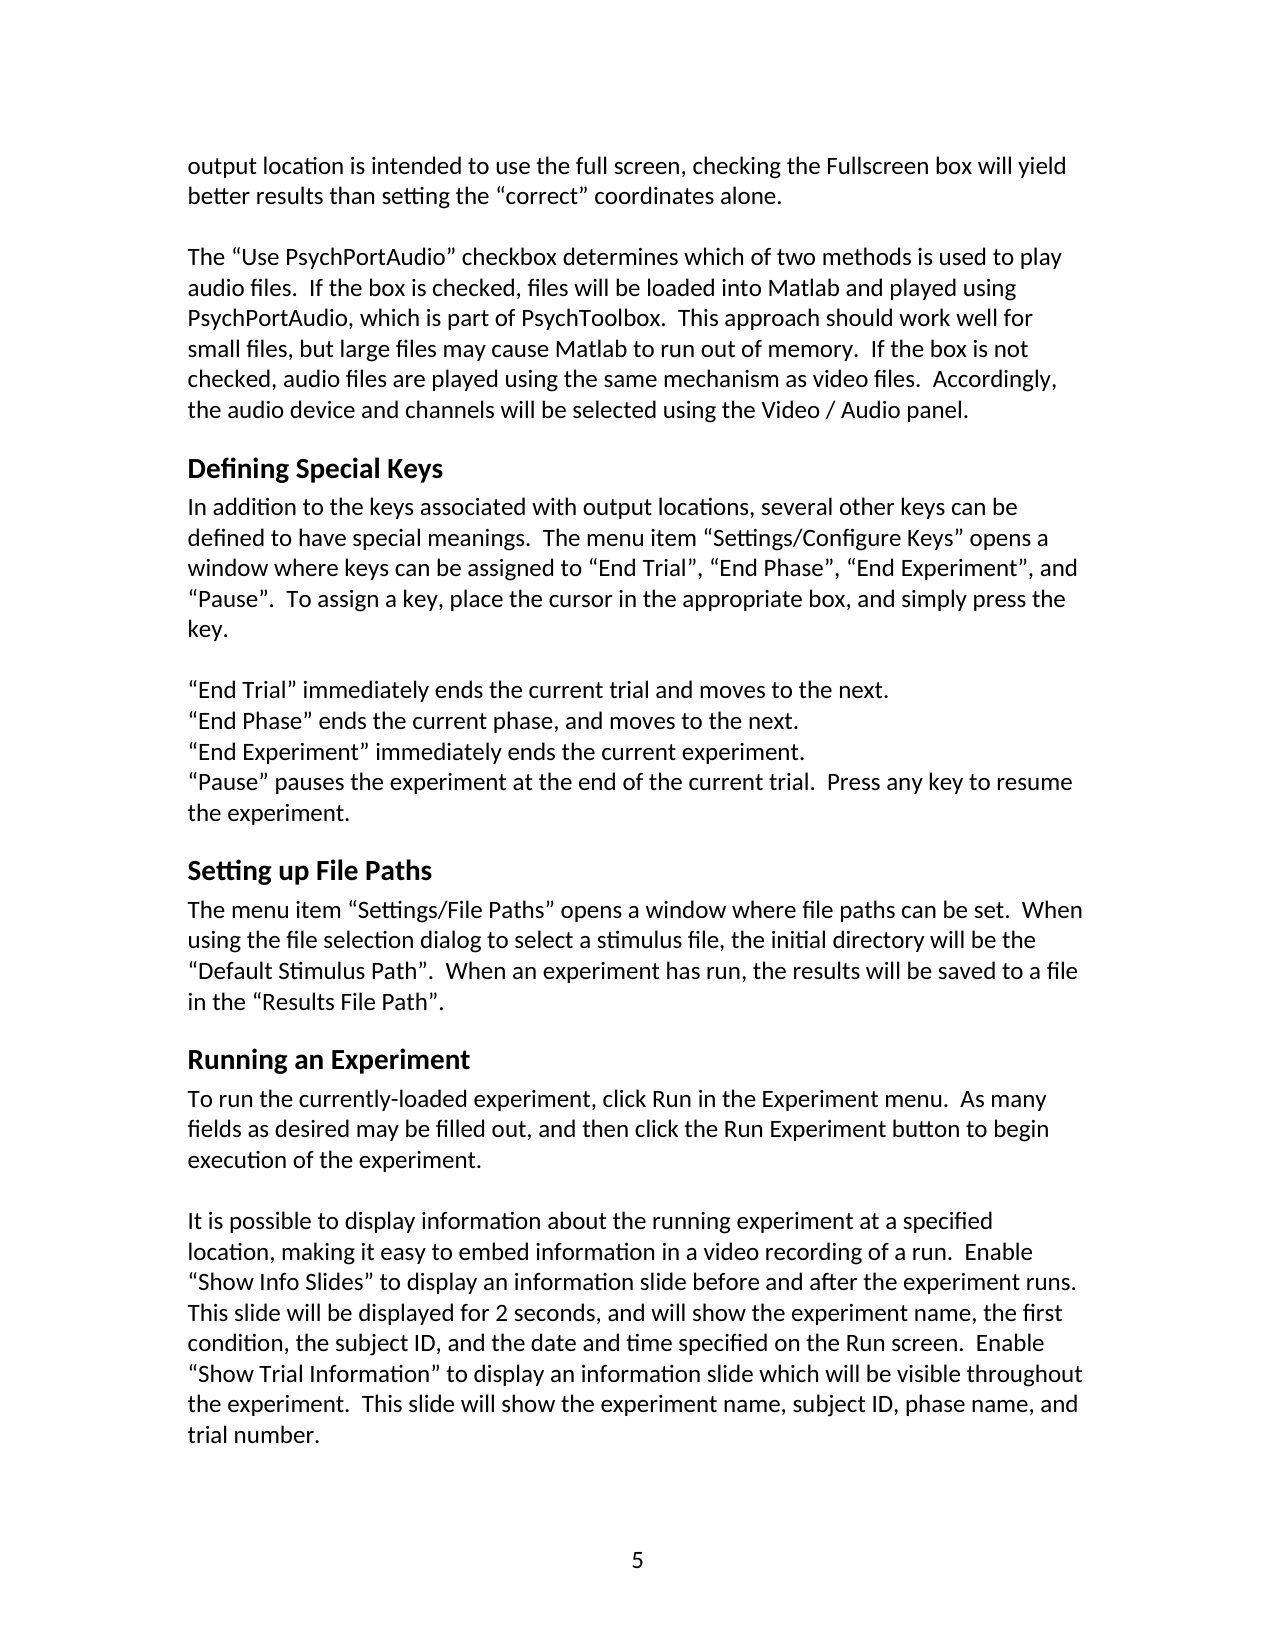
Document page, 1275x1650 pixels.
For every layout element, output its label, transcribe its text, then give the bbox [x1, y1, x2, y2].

text To run the currently-loaded experiment, click Run in the Experiment menu. As many fields as desired may be filled out, and then click the Run Experiment button to begin execution of the experiment. [187, 1083, 1087, 1175]
text “End Experiment” immediately ends the current experiment. [187, 736, 1087, 766]
subtitle Setting up File Paths [187, 852, 1087, 888]
text output location is intended to use the full screen, checking the Fullscreen box will yield better results than setting the “correct” coordinates alone. [187, 150, 1087, 211]
text “End Trial” immediately ends the current trial and moves to the next. [187, 675, 1087, 705]
text In addition to the keys associated with output locations, several other keys can be defined to have special meanings. The menu item “Settings/Configure Keys” opens a window where keys can be assigned to “End Trial”, “End Phase”, “End Experiment”, and “Pause”. To assign a key, place the cursor in the appropriate box, and simply press the key. [187, 492, 1087, 644]
text “Pause” pauses the experiment at the end of the current trial. Press any key to resume the experiment. [187, 766, 1087, 827]
subtitle Defining Special Keys [187, 450, 1087, 485]
subtitle Running an Experiment [187, 1041, 1087, 1077]
text It is possible to display information about the running experiment at a specified location, making it easy to embed information in a video recording of a run. Enable “Show Info Slides” to display an information slide before and after the experiment runs. This slide will be displayed for 2 seconds, and will show the experiment name, the first condition, the subject ID, and the date and time specified on the Run screen. Enable “Show Trial Information” to display an information slide which will be visible throughout the experiment. This slide will show the experiment name, subject ID, phase name, and trial number. [187, 1205, 1087, 1449]
text “End Phase” ends the current phase, and moves to the next. [187, 705, 1087, 736]
text The menu item “Settings/File Paths” opens a window where file paths can be set. When using the file selection dialog to select a stimulus file, the initial directory will be the “Default Stimulus Path”. When an experiment has run, the results will be saved to a file in the “Results File Path”. [187, 894, 1087, 1016]
text The “Use PsychPortAudio” checkbox determines which of two methods is used to play audio files. If the box is checked, files will be loaded into Matlab and played using PsychPortAudio, which is part of PsychToolbox. This approach should work well for small files, but large files may cause Matlab to run out of memory. If the box is not checked, audio files are played using the same mechanism as video files. Accordingly, the audio device and channels will be selected using the Video / Audio panel. [187, 242, 1087, 425]
